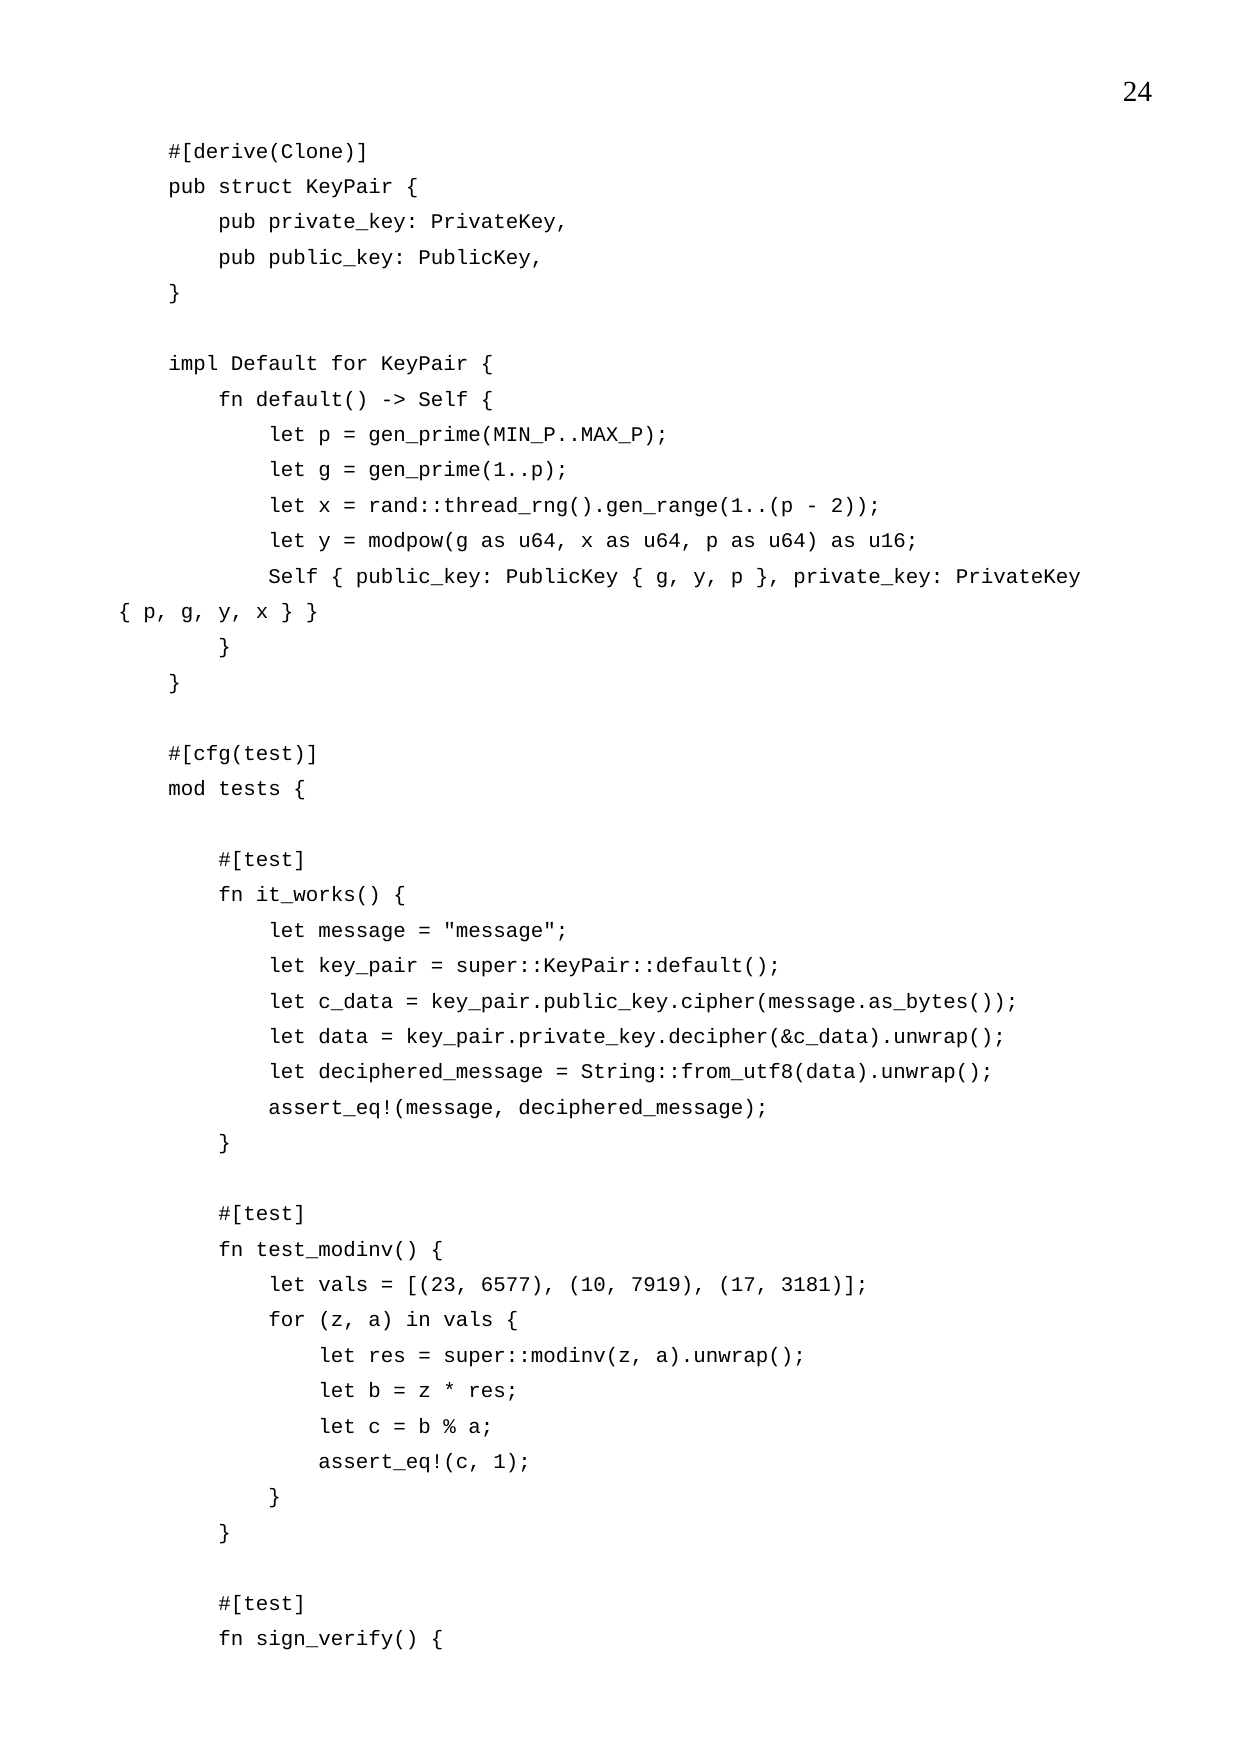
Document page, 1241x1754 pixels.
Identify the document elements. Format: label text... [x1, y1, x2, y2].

text let vals = [(23, 6577), (10, 7919), (17, 3181)]; [118, 1274, 1122, 1298]
text fn it_works() { [118, 884, 1122, 908]
text let x = rand::thread_rng().gen_range(1..(p - 2)); [118, 495, 1122, 518]
text assert_eq!(c, 1); [118, 1451, 1122, 1475]
text let p = gen_prime(MIN_P..MAX_P); [118, 424, 1122, 448]
text let data = key_pair.private_key.decipher(&c_data).unwrap(); [118, 1026, 1122, 1050]
text Self { public_key: PublicKey { g, y, p }, private_key: PrivateKey { p, g, y, x } } [118, 566, 1122, 625]
text pub public_key: PublicKey, [118, 247, 1122, 271]
text } [118, 636, 1122, 660]
text #[test] [118, 1593, 1122, 1616]
text #[cfg(test)] [118, 743, 1122, 766]
text for (z, a) in vals { [118, 1309, 1122, 1333]
text fn sign_verify() { [118, 1628, 1122, 1652]
text let key_pair = super::KeyPair::default(); [118, 955, 1122, 979]
text mod tests { [118, 778, 1122, 802]
text let deciphered_message = String::from_utf8(data).unwrap(); [118, 1061, 1122, 1085]
text fn default() -> Self { [118, 388, 1122, 412]
text } [118, 282, 1122, 306]
text pub private_key: PrivateKey, [118, 211, 1122, 235]
text #[test] [118, 1203, 1122, 1227]
text let message = "message"; [118, 920, 1122, 943]
text let res = super::modinv(z, a).unwrap(); [118, 1345, 1122, 1368]
text pub struct KeyPair { [118, 176, 1122, 200]
text impl Default for KeyPair { [118, 353, 1122, 377]
text } [118, 1132, 1122, 1156]
text let c = b % a; [118, 1416, 1122, 1439]
text let b = z * res; [118, 1380, 1122, 1404]
text let y = modpow(g as u64, x as u64, p as u64) as u16; [118, 530, 1122, 554]
text } [118, 672, 1122, 696]
text let c_data = key_pair.public_key.cipher(message.as_bytes()); [118, 991, 1122, 1014]
text } [118, 1486, 1122, 1510]
text assert_eq!(message, deciphered_message); [118, 1097, 1122, 1121]
text #[test] [118, 849, 1122, 873]
text let g = gen_prime(1..p); [118, 459, 1122, 483]
text } [118, 1522, 1122, 1546]
text fn test_modinv() { [118, 1238, 1122, 1262]
text #[derive(Clone)] [118, 141, 1122, 164]
